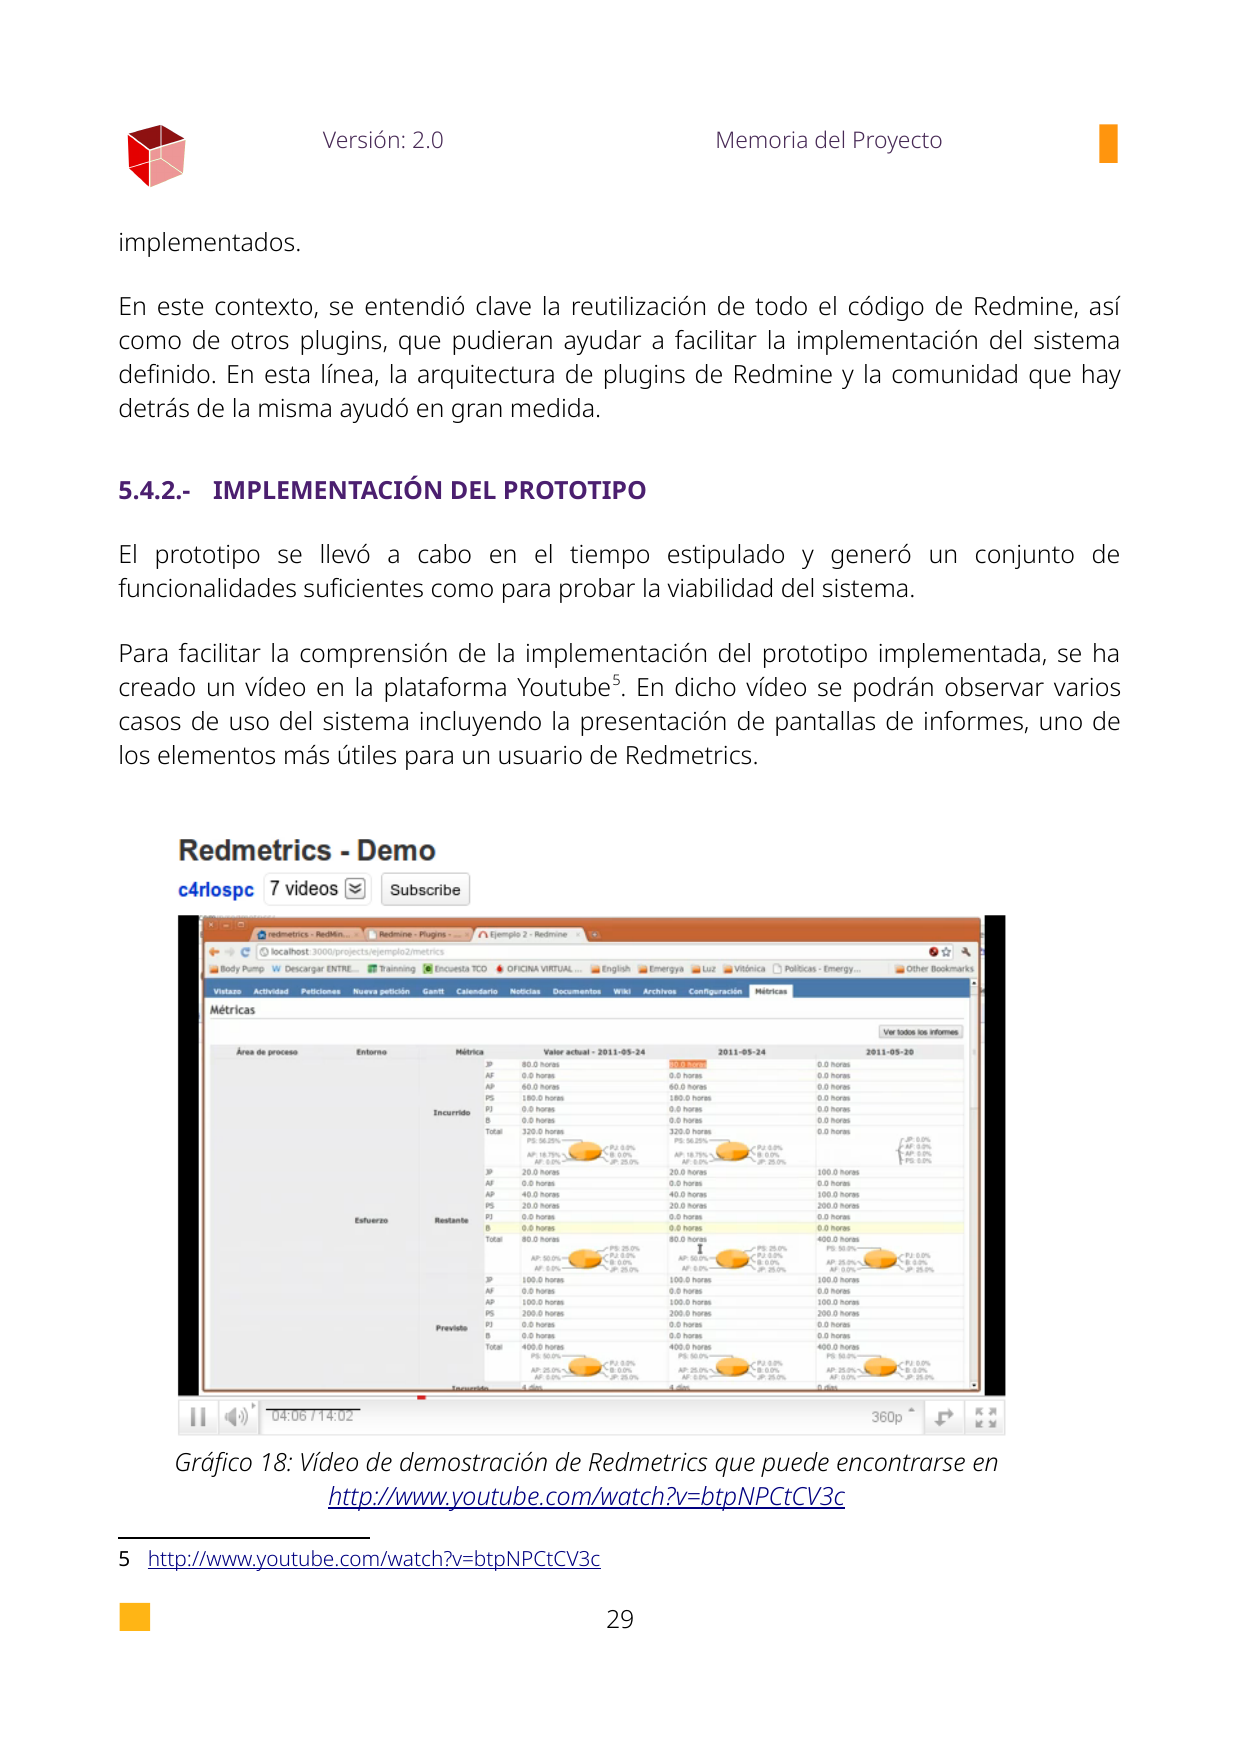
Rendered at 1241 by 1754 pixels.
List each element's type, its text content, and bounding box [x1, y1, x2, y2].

picture [123, 123, 189, 189]
text http://www.youtube.com/watch?v=btpNPCtCV3c [118, 1544, 1122, 1572]
subtitle Implementación del prototipo [118, 473, 1122, 507]
text Gráfico 18: Vídeo de demostración de Redmetrics que puede encontrarse en http://www.youtube.com/watch?v=btpNPCtCV3c [165, 1445, 1011, 1512]
text En este contexto, se entendió clave la reutilización de todo el código de Redmine, así como de otros plugins, que pudieran ayudar a facilitar la implementación del sistema definido. En esta línea, la arquitectura de plugins de Redmine y la comunidad que hay detrás de la misma ayudó en gran medida. [118, 289, 1122, 425]
text El prototipo se llevó a cabo en el tiempo estipulado y generó un conjunto de funcionalidades suficientes como para probar la viabilidad del sistema. [118, 537, 1122, 605]
text implementados. [118, 225, 1122, 259]
picture [165, 830, 1012, 1445]
text Para facilitar la comprensión de la implementación del prototipo implementada, se ha creado un vídeo en la plataforma Youtube. En dicho vídeo se podrán observar varios casos de uso del sistema incluyendo la presentación de pantallas de informes, uno de los elementos más útiles para un usuario de Redmetrics. [118, 635, 1122, 771]
